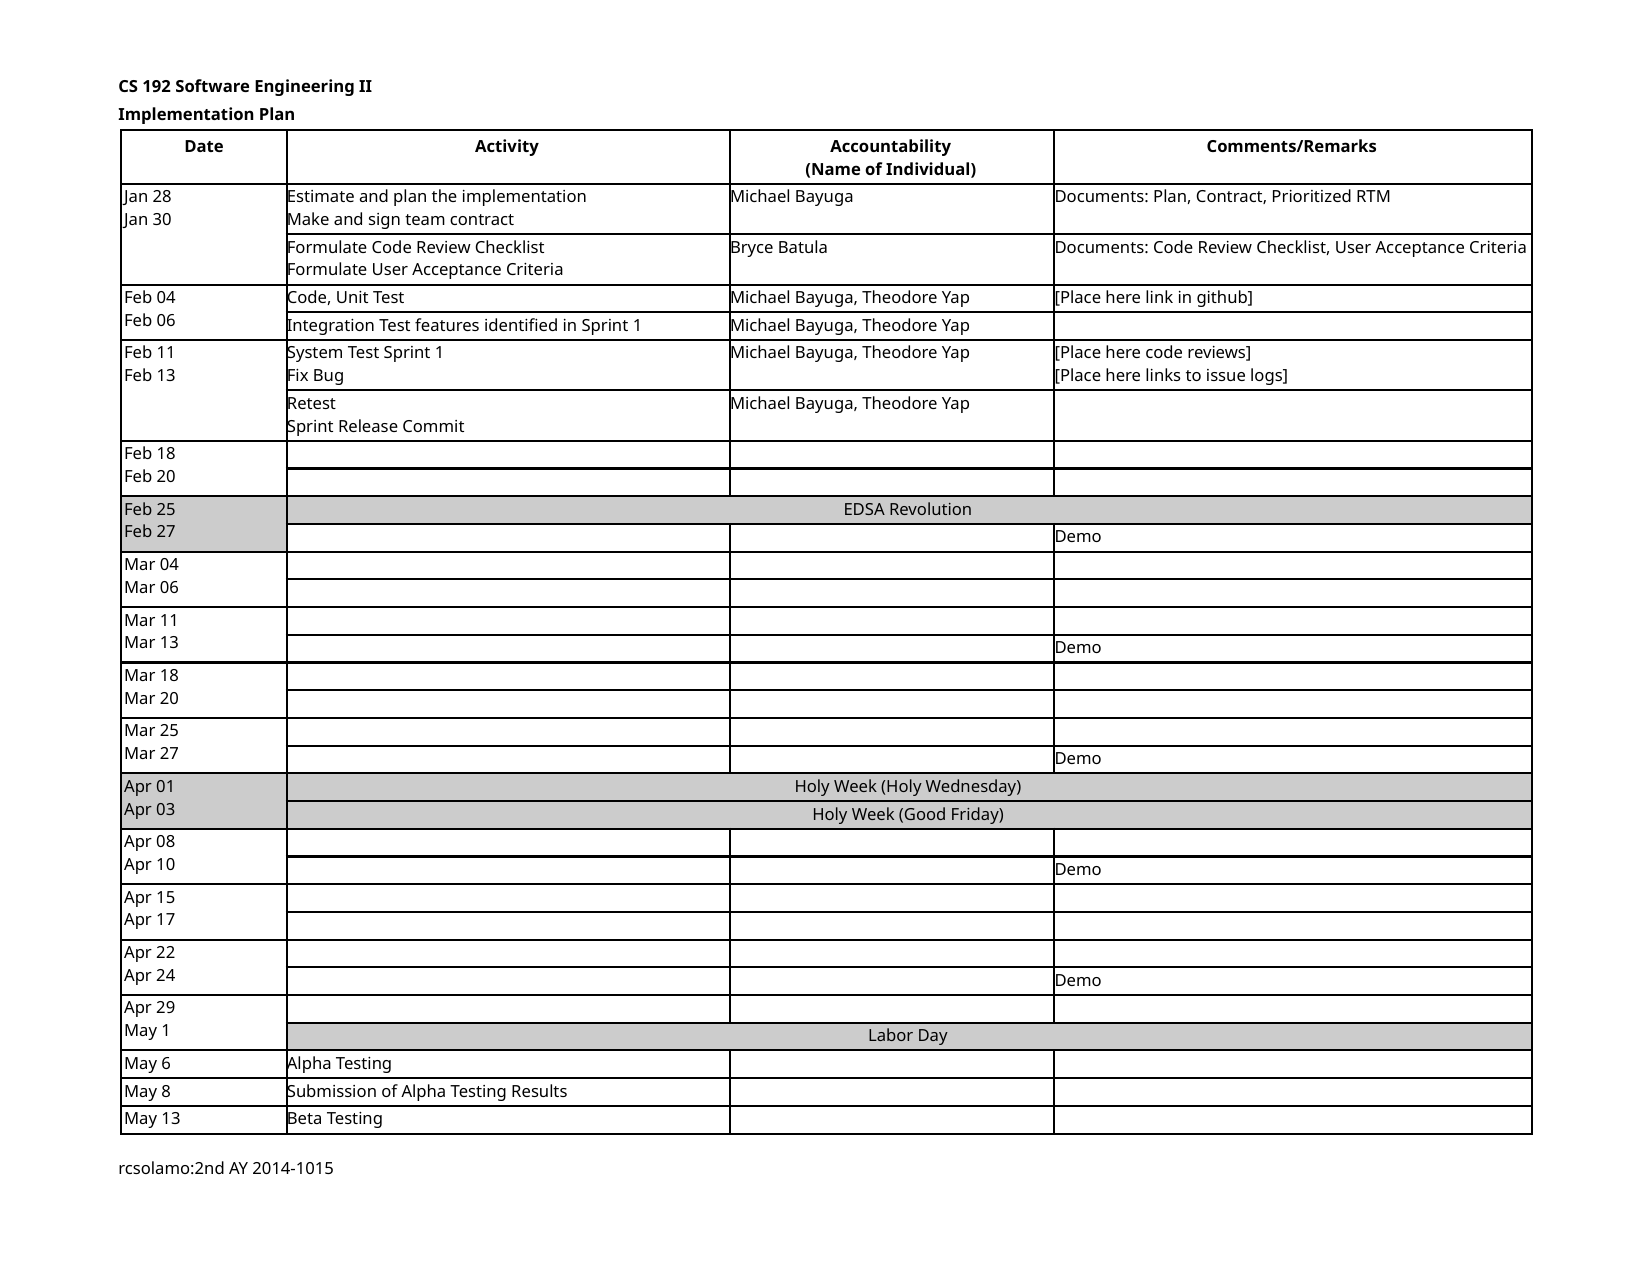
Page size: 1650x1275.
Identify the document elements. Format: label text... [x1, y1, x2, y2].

table_cell [731, 913, 1053, 938]
table_cell [731, 636, 1053, 661]
table_cell Apr 01 Apr 03 [122, 774, 286, 828]
table_cell Code, Unit Test [288, 286, 729, 311]
table_cell Submission of Alpha Testing Results [288, 1079, 729, 1105]
table_cell [288, 664, 729, 689]
table_cell [288, 996, 729, 1022]
table_cell Integration Test features identified in Sprint 1 [288, 313, 729, 339]
table_cell [1055, 941, 1531, 966]
table_cell Formulate Code Review Checklist Formulate User Acceptance Criteria [288, 235, 729, 283]
table_cell [731, 470, 1053, 495]
table_cell Estimate and plan the implementation Make and sign team contract [288, 185, 729, 233]
table_cell Holy Week (Holy Wednesday) [288, 774, 1531, 800]
table_cell [1055, 470, 1531, 495]
table_cell Demo [1055, 858, 1531, 883]
table_cell Jan 28 Jan 30 [122, 185, 286, 283]
table_header Activity [288, 131, 729, 183]
table_cell May 6 [122, 1051, 286, 1077]
table_cell [1055, 391, 1531, 440]
table_cell [288, 968, 729, 994]
table_cell Mar 11 Mar 13 [122, 608, 286, 661]
table_cell [288, 830, 729, 855]
table_cell [288, 470, 729, 495]
table_cell Feb 18 Feb 20 [122, 442, 286, 495]
table_cell Feb 11 Feb 13 [122, 341, 286, 440]
table_cell [731, 830, 1053, 855]
table_cell EDSA Revolution [288, 497, 1531, 523]
table_cell Apr 08 Apr 10 [122, 830, 286, 883]
table_cell [288, 913, 729, 938]
table_cell [288, 580, 729, 606]
table_cell Mar 25 Mar 27 [122, 719, 286, 772]
table_cell [731, 608, 1053, 634]
table_cell [731, 442, 1053, 467]
table_cell Retest Sprint Release Commit [288, 391, 729, 440]
table_cell [1055, 442, 1531, 467]
table_cell [288, 525, 729, 551]
table_cell [288, 885, 729, 911]
table_cell Apr 22 Apr 24 [122, 941, 286, 994]
table_cell Apr 29 May 1 [122, 996, 286, 1049]
table_cell [731, 1051, 1053, 1077]
table_cell Alpha Testing [288, 1051, 729, 1077]
table_cell Michael Bayuga, Theodore Yap [731, 286, 1053, 311]
table_cell May 8 [122, 1079, 286, 1105]
text Implementation Plan [118, 102, 1532, 125]
table_cell Holy Week (Good Friday) [288, 802, 1531, 828]
table_cell [1055, 580, 1531, 606]
table_cell Documents: Plan, Contract, Prioritized RTM [1055, 185, 1531, 233]
table_cell [731, 885, 1053, 911]
table_cell [1055, 608, 1531, 634]
table_cell System Test Sprint 1 Fix Bug [288, 341, 729, 389]
table_cell [288, 691, 729, 717]
table_cell [288, 747, 729, 772]
table_cell [288, 636, 729, 661]
table_cell May 13 [122, 1107, 286, 1132]
table_cell [1055, 885, 1531, 911]
table_cell [731, 1107, 1053, 1132]
table_cell [731, 664, 1053, 689]
table_cell Mar 18 Mar 20 [122, 664, 286, 717]
table_cell [288, 553, 729, 578]
table_cell [1055, 1107, 1531, 1132]
table_cell Feb 25 Feb 27 [122, 497, 286, 551]
table_cell [288, 442, 729, 467]
table_cell [Place here link in github] [1055, 286, 1531, 311]
table_cell [731, 941, 1053, 966]
table_cell [1055, 1079, 1531, 1105]
table_cell Mar 04 Mar 06 [122, 553, 286, 606]
table_cell Demo [1055, 636, 1531, 661]
table_cell Michael Bayuga, Theodore Yap [731, 391, 1053, 440]
table_cell [288, 941, 729, 966]
table_header Comments/Remarks [1055, 131, 1531, 183]
table_cell Documents: Code Review Checklist, User Acceptance Criteria [1055, 235, 1531, 283]
table_cell [731, 553, 1053, 578]
table_cell Michael Bayuga, Theodore Yap [731, 341, 1053, 389]
table_cell [731, 1079, 1053, 1105]
table_cell [731, 968, 1053, 994]
table_cell [1055, 664, 1531, 689]
table_cell [731, 996, 1053, 1022]
table_cell [731, 747, 1053, 772]
table_cell [Place here code reviews] [Place here links to issue logs] [1055, 341, 1531, 389]
table_cell [731, 719, 1053, 744]
table_cell [731, 580, 1053, 606]
table_cell [1055, 913, 1531, 938]
table_cell Michael Bayuga [731, 185, 1053, 233]
table_cell Demo [1055, 747, 1531, 772]
table_cell Michael Bayuga, Theodore Yap [731, 313, 1053, 339]
table_cell [288, 858, 729, 883]
table_cell [1055, 553, 1531, 578]
table_cell Apr 15 Apr 17 [122, 885, 286, 938]
table_cell Beta Testing [288, 1107, 729, 1132]
table_cell [288, 719, 729, 744]
table_cell [1055, 830, 1531, 855]
table_cell Demo [1055, 968, 1531, 994]
table_cell [731, 858, 1053, 883]
table_cell [1055, 1051, 1531, 1077]
table_cell [731, 525, 1053, 551]
table_cell Labor Day [288, 1024, 1531, 1049]
table_cell Feb 04 Feb 06 [122, 286, 286, 339]
table_cell [1055, 313, 1531, 339]
table_cell Demo [1055, 525, 1531, 551]
table_cell Bryce Batula [731, 235, 1053, 283]
table_header Accountability (Name of Individual) [731, 131, 1053, 183]
table_header Date [122, 131, 286, 183]
table_cell [731, 691, 1053, 717]
text CS 192 Software Engineering II [118, 75, 1532, 98]
table_cell [1055, 719, 1531, 744]
table_cell [288, 608, 729, 634]
table_cell [1055, 691, 1531, 717]
table_cell [1055, 996, 1531, 1022]
